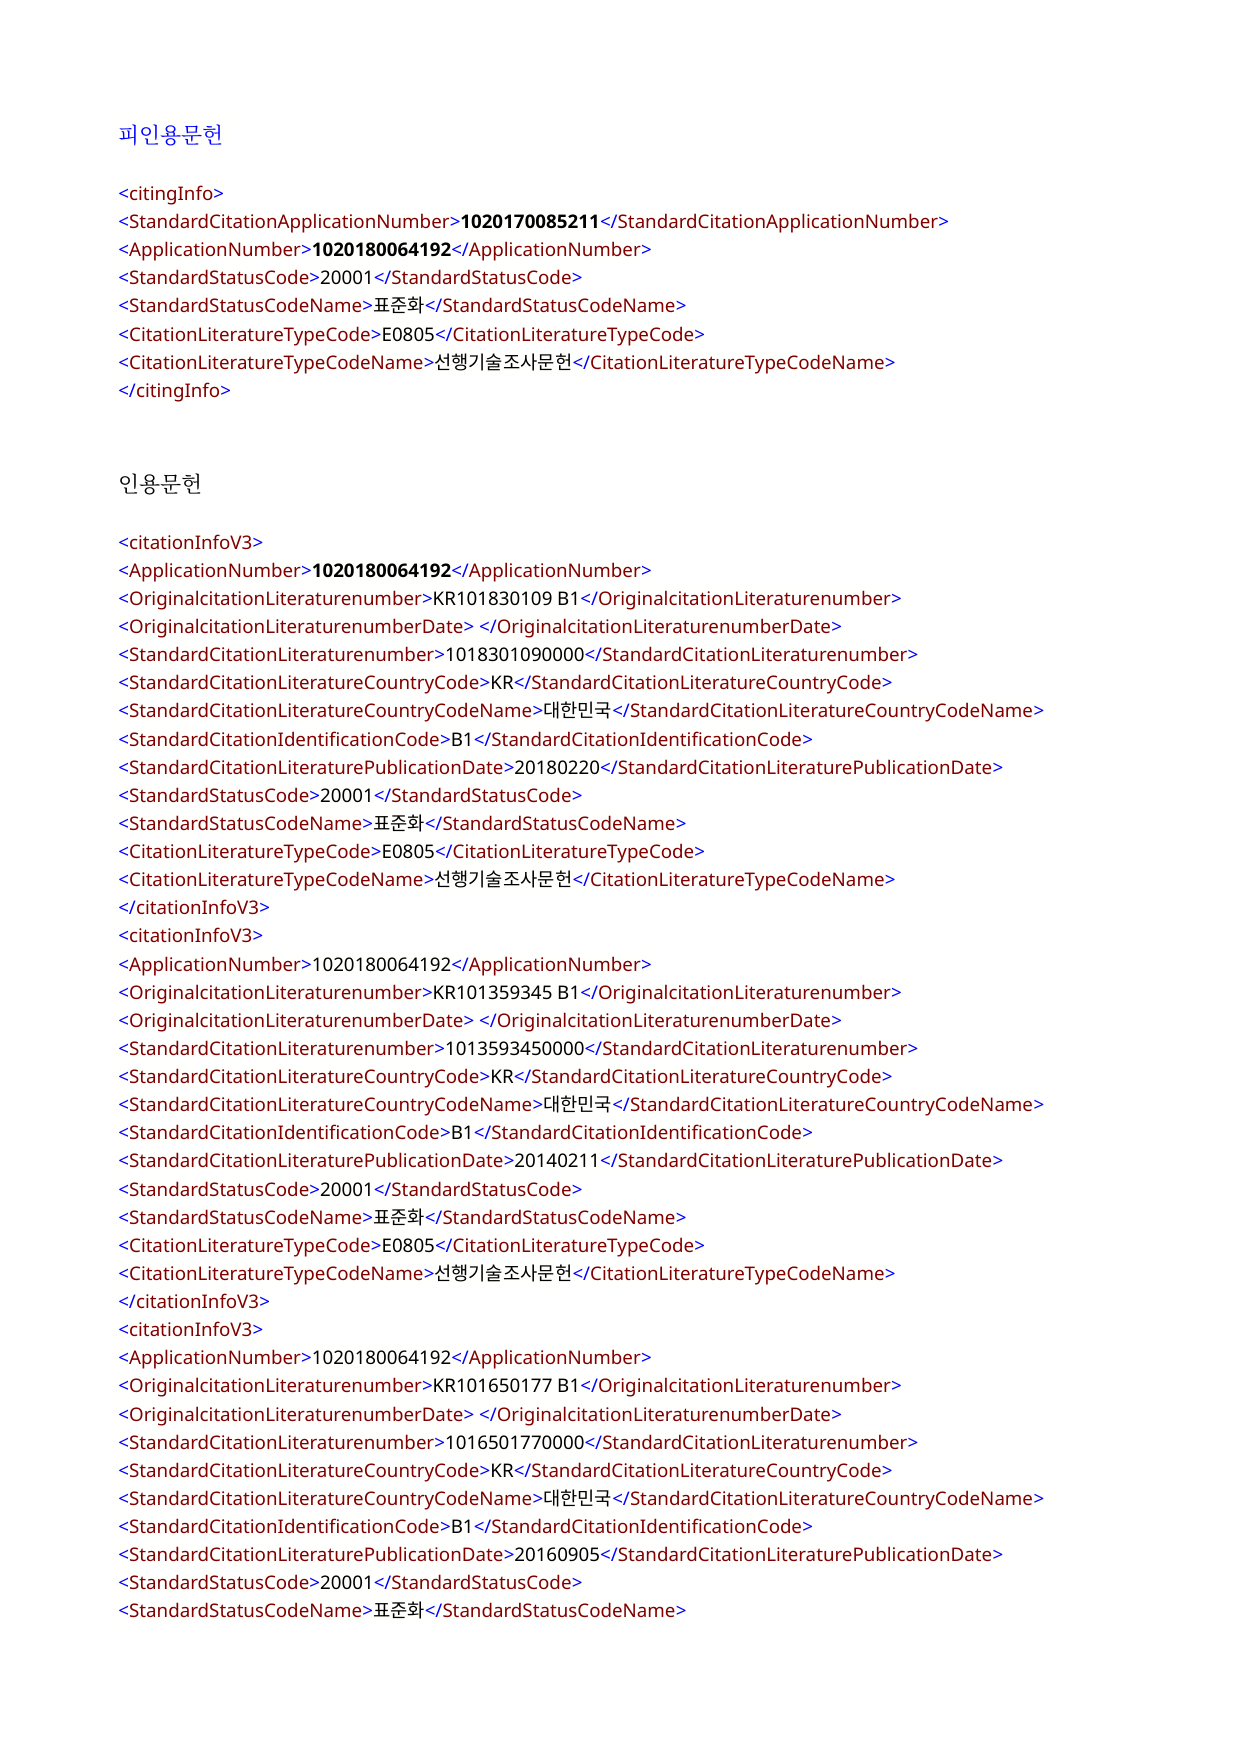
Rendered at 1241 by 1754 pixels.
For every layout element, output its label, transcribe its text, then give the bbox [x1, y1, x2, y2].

text <StandardCitationLiteratureCountryCode>KR</StandardCitationLiteratureCountryCode> [118, 667, 1122, 695]
text <CitationLiteratureTypeCodeName>선행기술조사문헌</CitationLiteratureTypeCodeName> [118, 1258, 1122, 1286]
text <StandardStatusCode>20001</StandardStatusCode> [118, 262, 1122, 290]
text <OriginalcitationLiteraturenumberDate> </OriginalcitationLiteraturenumberDate> [118, 611, 1122, 639]
text <ApplicationNumber>1020180064192</ApplicationNumber> [118, 234, 1122, 262]
text 인용문헌 [118, 467, 1122, 498]
text </citingInfo> [118, 374, 1122, 403]
text <OriginalcitationLiteraturenumber>KR101830109 B1</OriginalcitationLiteraturenumber> [118, 583, 1122, 611]
text <StandardStatusCodeName>표준화</StandardStatusCodeName> [118, 808, 1122, 836]
text <StandardCitationApplicationNumber>1020170085211</StandardCitationApplicationNumber> [118, 206, 1122, 234]
text <OriginalcitationLiteraturenumberDate> </OriginalcitationLiteraturenumberDate> [118, 1004, 1122, 1033]
text <citationInfoV3> [118, 1314, 1122, 1342]
text <StandardStatusCodeName>표준화</StandardStatusCodeName> [118, 290, 1122, 318]
text <StandardCitationLiteraturenumber>1013593450000</StandardCitationLiteraturenumber> [118, 1033, 1122, 1061]
text <CitationLiteratureTypeCode>E0805</CitationLiteratureTypeCode> [118, 836, 1122, 864]
text <CitationLiteratureTypeCodeName>선행기술조사문헌</CitationLiteratureTypeCodeName> [118, 346, 1122, 374]
text <CitationLiteratureTypeCode>E0805</CitationLiteratureTypeCode> [118, 318, 1122, 346]
text <ApplicationNumber>1020180064192</ApplicationNumber> [118, 948, 1122, 976]
text <StandardCitationIdentificationCode>B1</StandardCitationIdentificationCode> [118, 723, 1122, 751]
text <StandardStatusCode>20001</StandardStatusCode> [118, 1567, 1122, 1595]
text <CitationLiteratureTypeCode>E0805</CitationLiteratureTypeCode> [118, 1229, 1122, 1258]
text <CitationLiteratureTypeCodeName>선행기술조사문헌</CitationLiteratureTypeCodeName> [118, 864, 1122, 892]
text <citingInfo> [118, 178, 1122, 206]
text <StandardStatusCodeName>표준화</StandardStatusCodeName> [118, 1595, 1122, 1623]
text <StandardCitationLiteraturePublicationDate>20180220</StandardCitationLiteraturePublicationDate> [118, 751, 1122, 779]
text <StandardCitationLiteratureCountryCode>KR</StandardCitationLiteratureCountryCode> [118, 1061, 1122, 1089]
text 피인용문헌 [118, 118, 1122, 149]
text <OriginalcitationLiteraturenumber>KR101359345 B1</OriginalcitationLiteraturenumber> [118, 976, 1122, 1004]
text <StandardCitationLiteratureCountryCodeName>대한민국</StandardCitationLiteratureCountryCodeName> [118, 1483, 1122, 1511]
text <StandardCitationIdentificationCode>B1</StandardCitationIdentificationCode> [118, 1511, 1122, 1539]
text </citationInfoV3> [118, 1286, 1122, 1314]
text <citationInfoV3> [118, 526, 1122, 554]
text <StandardStatusCode>20001</StandardStatusCode> [118, 779, 1122, 808]
text <citationInfoV3> [118, 920, 1122, 948]
text <StandardCitationLiteratureCountryCode>KR</StandardCitationLiteratureCountryCode> [118, 1454, 1122, 1483]
text <ApplicationNumber>1020180064192</ApplicationNumber> [118, 1342, 1122, 1370]
text <StandardCitationLiteraturePublicationDate>20160905</StandardCitationLiteraturePublicationDate> [118, 1539, 1122, 1567]
text <StandardCitationLiteratureCountryCodeName>대한민국</StandardCitationLiteratureCountryCodeName> [118, 695, 1122, 723]
text <ApplicationNumber>1020180064192</ApplicationNumber> [118, 554, 1122, 583]
text </citationInfoV3> [118, 892, 1122, 920]
text <OriginalcitationLiteraturenumberDate> </OriginalcitationLiteraturenumberDate> [118, 1398, 1122, 1426]
text <StandardCitationIdentificationCode>B1</StandardCitationIdentificationCode> [118, 1117, 1122, 1145]
text <StandardStatusCode>20001</StandardStatusCode> [118, 1173, 1122, 1201]
text <StandardCitationLiteraturePublicationDate>20140211</StandardCitationLiteraturePublicationDate> [118, 1145, 1122, 1173]
text <StandardCitationLiteraturenumber>1018301090000</StandardCitationLiteraturenumber> [118, 639, 1122, 667]
text <StandardCitationLiteraturenumber>1016501770000</StandardCitationLiteraturenumber> [118, 1426, 1122, 1454]
text <OriginalcitationLiteraturenumber>KR101650177 B1</OriginalcitationLiteraturenumber> [118, 1370, 1122, 1398]
text <StandardCitationLiteratureCountryCodeName>대한민국</StandardCitationLiteratureCountryCodeName> [118, 1089, 1122, 1117]
text <StandardStatusCodeName>표준화</StandardStatusCodeName> [118, 1201, 1122, 1229]
